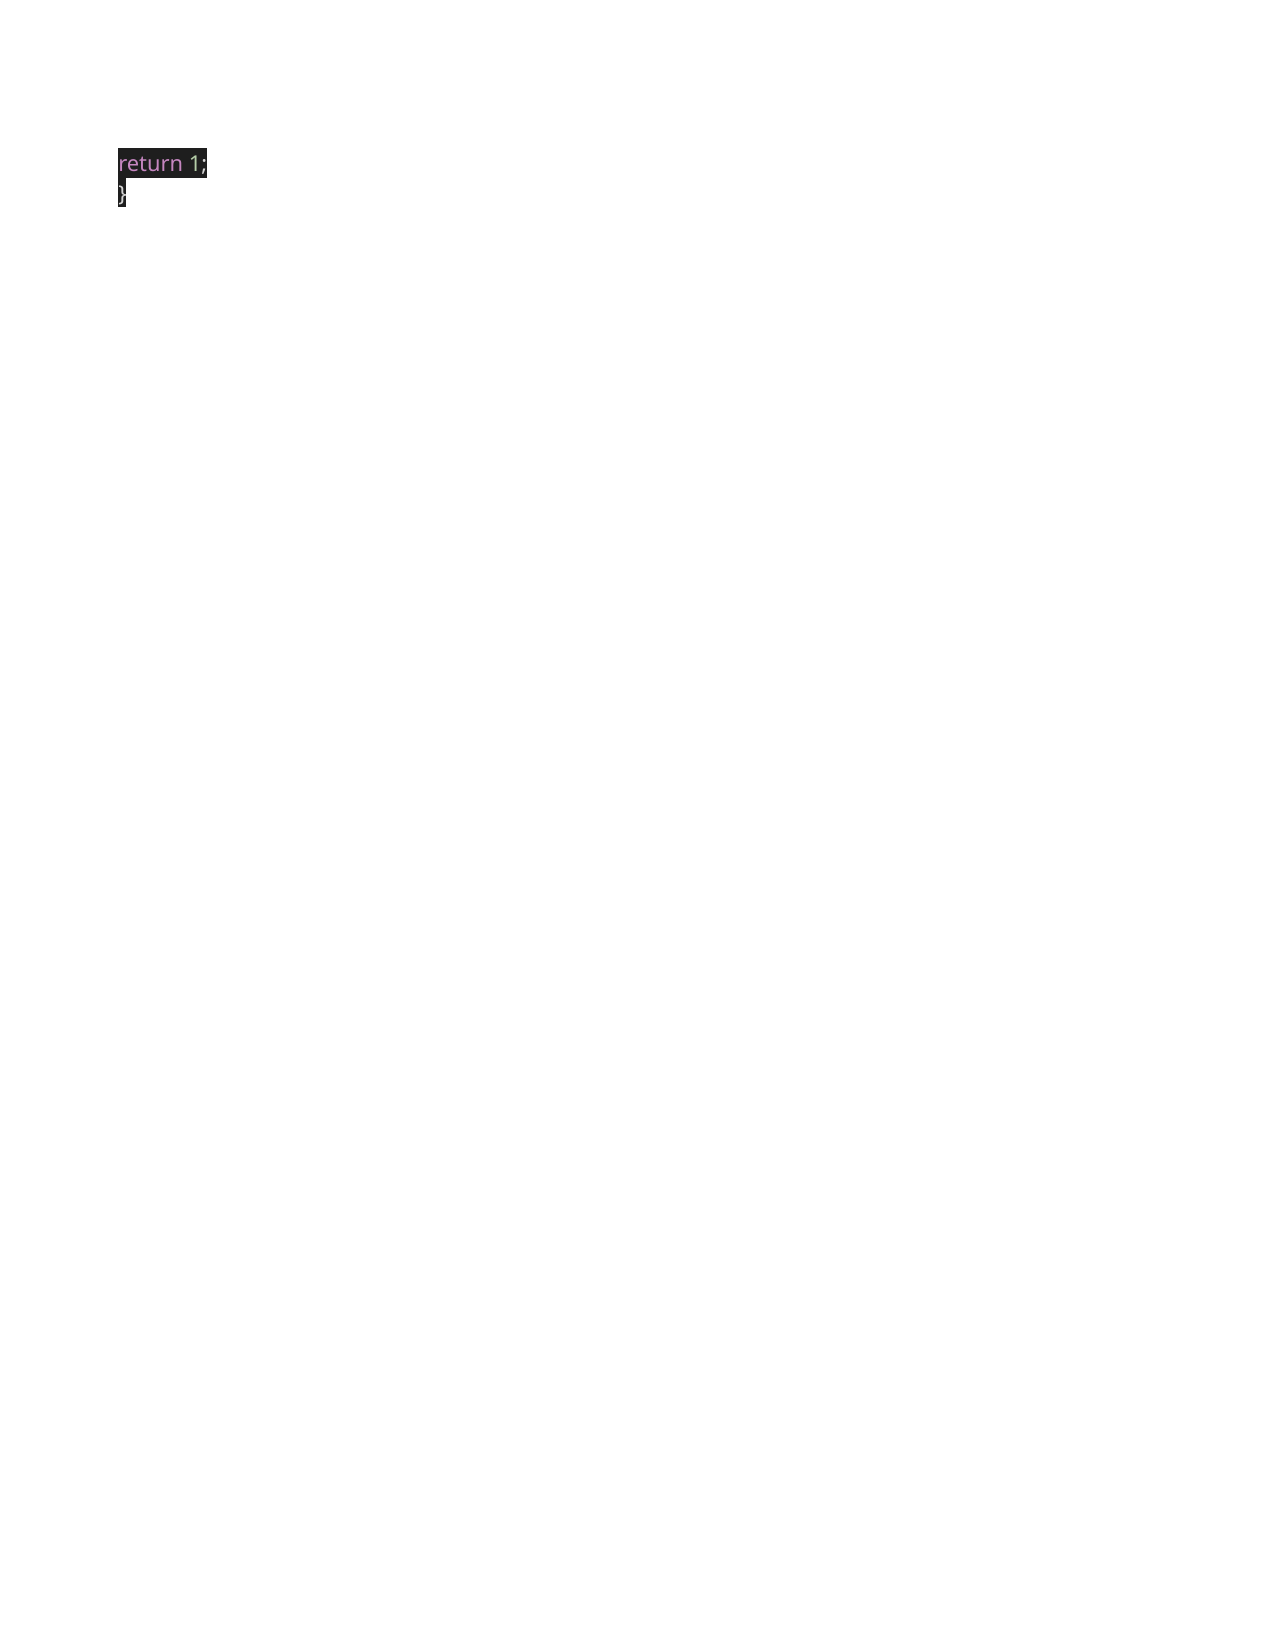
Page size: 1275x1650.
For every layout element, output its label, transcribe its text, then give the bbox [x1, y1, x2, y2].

text } [118, 178, 1157, 207]
text return 1; [118, 148, 1157, 178]
